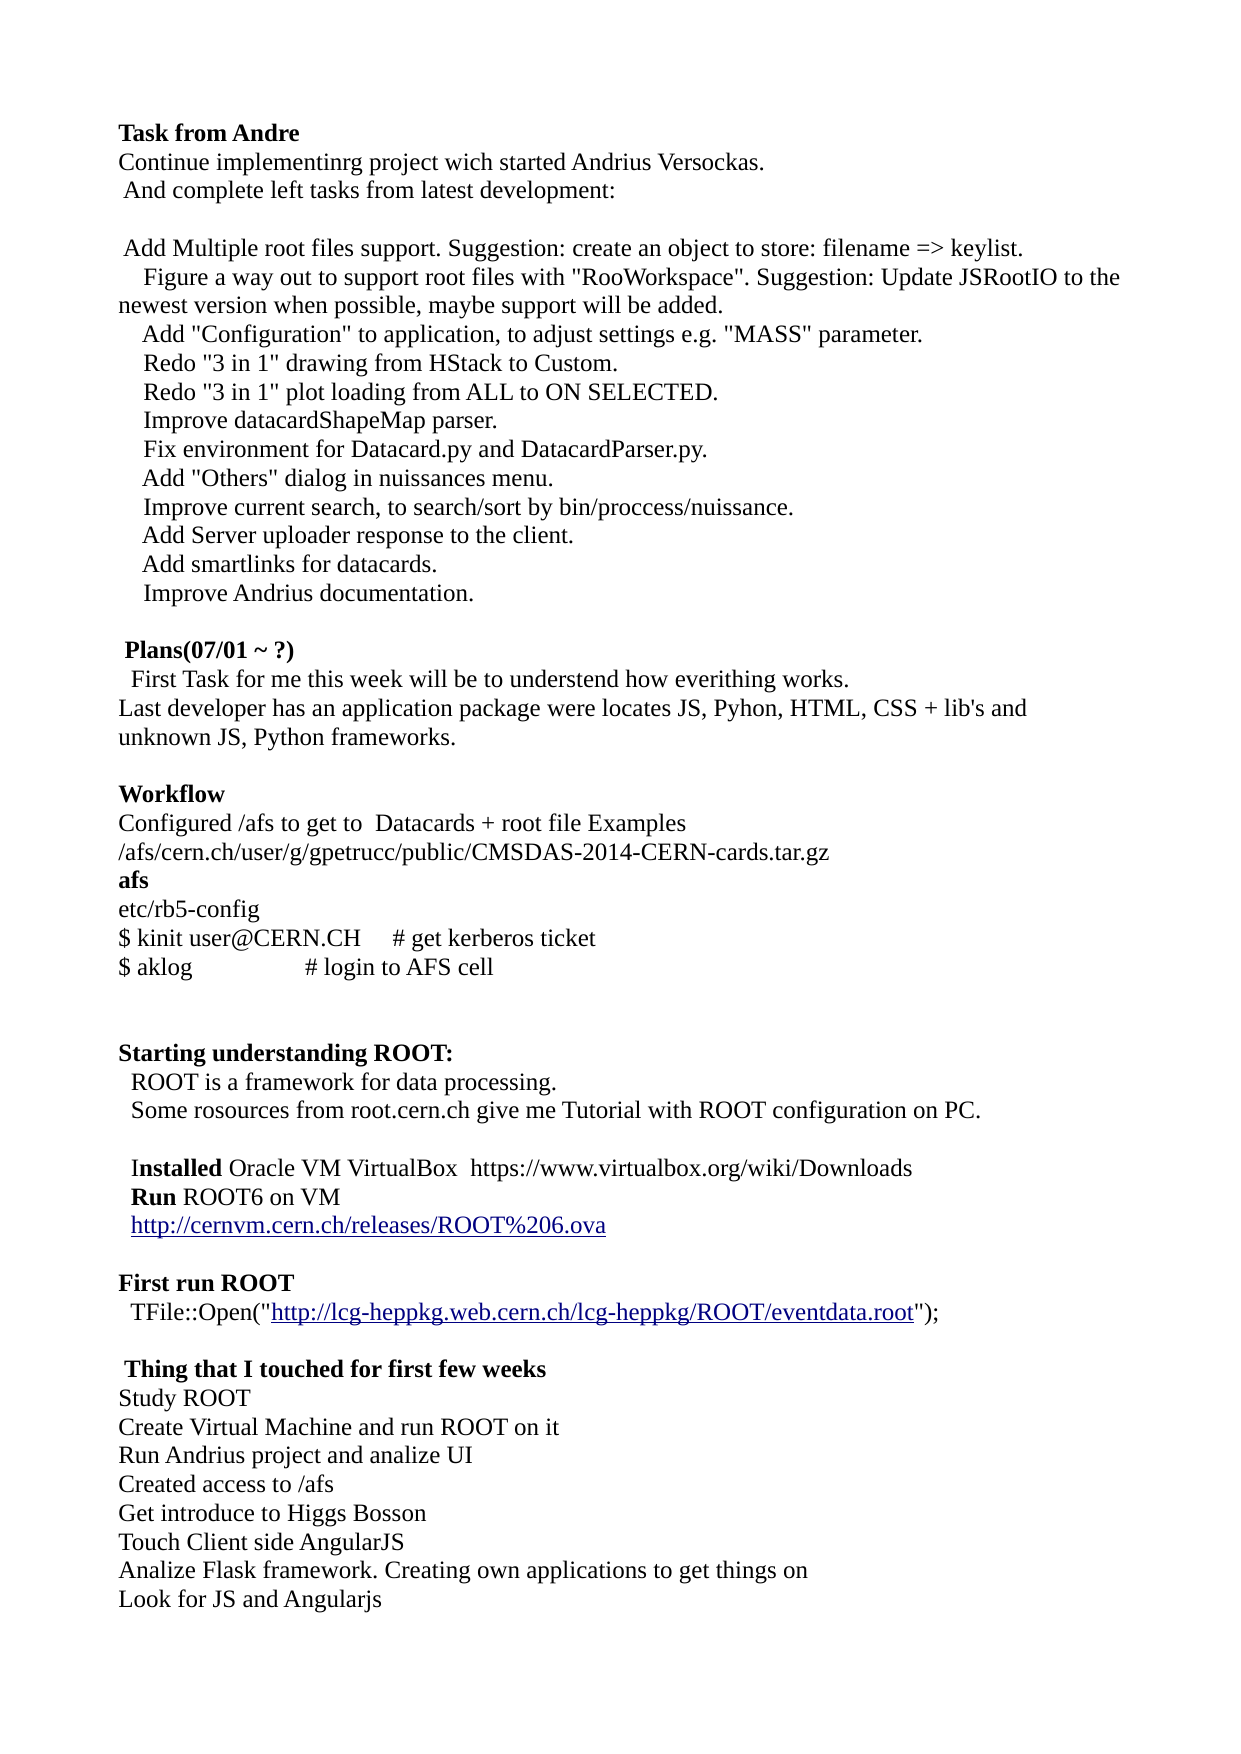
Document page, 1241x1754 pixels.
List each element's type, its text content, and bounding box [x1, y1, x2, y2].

text Some rosources from root.cern.ch give me Tutorial with ROOT configuration on PC. [118, 1096, 1122, 1124]
text Improve Andrius documentation. [118, 578, 1122, 607]
text First run ROOT [118, 1268, 1122, 1297]
text Add "Configuration" to application, to adjust settings e.g. "MASS" parameter. [118, 319, 1122, 348]
text Redo "3 in 1" plot loading from ALL to ON SELECTED. [118, 377, 1122, 406]
text Figure a way out to support root files with "RooWorkspace". Suggestion: Update JSRootIO to the newest version when possible, maybe support will be added. [118, 262, 1122, 319]
text afs [118, 866, 1122, 894]
text Fix environment for Datacard.py and DatacardParser.py. [118, 434, 1122, 463]
text Continue implementinrg project wich started Andrius Versockas. [118, 147, 1122, 176]
text Redo "3 in 1" drawing from HStack to Custom. [118, 348, 1122, 377]
text Plans(07/01 ~ ?) [118, 636, 1122, 664]
text Run Andrius project and analize UI [118, 1441, 1122, 1469]
text Improve datacardShapeMap parser. [118, 406, 1122, 434]
text Study ROOT [118, 1383, 1122, 1412]
text Thing that I touched for first few weeks [118, 1354, 1122, 1383]
text Get introduce to Higgs Bosson [118, 1498, 1122, 1527]
text Run ROOT6 on VM [118, 1182, 1122, 1211]
text ROOT is a framework for data processing. [118, 1067, 1122, 1096]
text Configured /afs to get to Datacards + root file Examples /afs/cern.ch/user/g/gpetrucc/public/CMSDAS-2014-CERN-cards.tar.gz [118, 808, 1122, 866]
text etc/rb5-config [118, 894, 1122, 923]
text Add Server uploader response to the client. [118, 521, 1122, 549]
text Installed Oracle VM VirtualBox https://www.virtualbox.org/wiki/Downloads [118, 1153, 1122, 1182]
text Add Multiple root files support. Suggestion: create an object to store: filename => keylist. [118, 233, 1122, 262]
text Improve current search, to search/sort by bin/proccess/nuissance. [118, 492, 1122, 521]
text Workflow [118, 779, 1122, 808]
text Add "Others" dialog in nuissances menu. [118, 463, 1122, 492]
text Task from Andre [118, 118, 1122, 147]
text Last developer has an application package were locates JS, Pyhon, HTML, CSS + lib's and unknown JS, Python frameworks. [118, 693, 1122, 751]
text Created access to /afs [118, 1469, 1122, 1498]
text TFile::Open("http://lcg-heppkg.web.cern.ch/lcg-heppkg/ROOT/eventdata.root"); [118, 1297, 1122, 1326]
text Starting understanding ROOT: [118, 1038, 1122, 1067]
text Add smartlinks for datacards. [118, 549, 1122, 578]
text http://cernvm.cern.ch/releases/ROOT%206.ova [118, 1211, 1122, 1239]
text Analize Flask framework. Creating own applications to get things on [118, 1556, 1122, 1584]
text $ kinit user@CERN.CH # get kerberos ticket [118, 923, 1122, 952]
text Touch Client side AngularJS [118, 1527, 1122, 1556]
text Create Virtual Machine and run ROOT on it [118, 1412, 1122, 1441]
text Look for JS and Angularjs [118, 1584, 1122, 1613]
text And complete left tasks from latest development: [118, 176, 1122, 204]
text $ aklog # login to AFS cell [118, 952, 1122, 981]
text First Task for me this week will be to understend how everithing works. [118, 664, 1122, 693]
